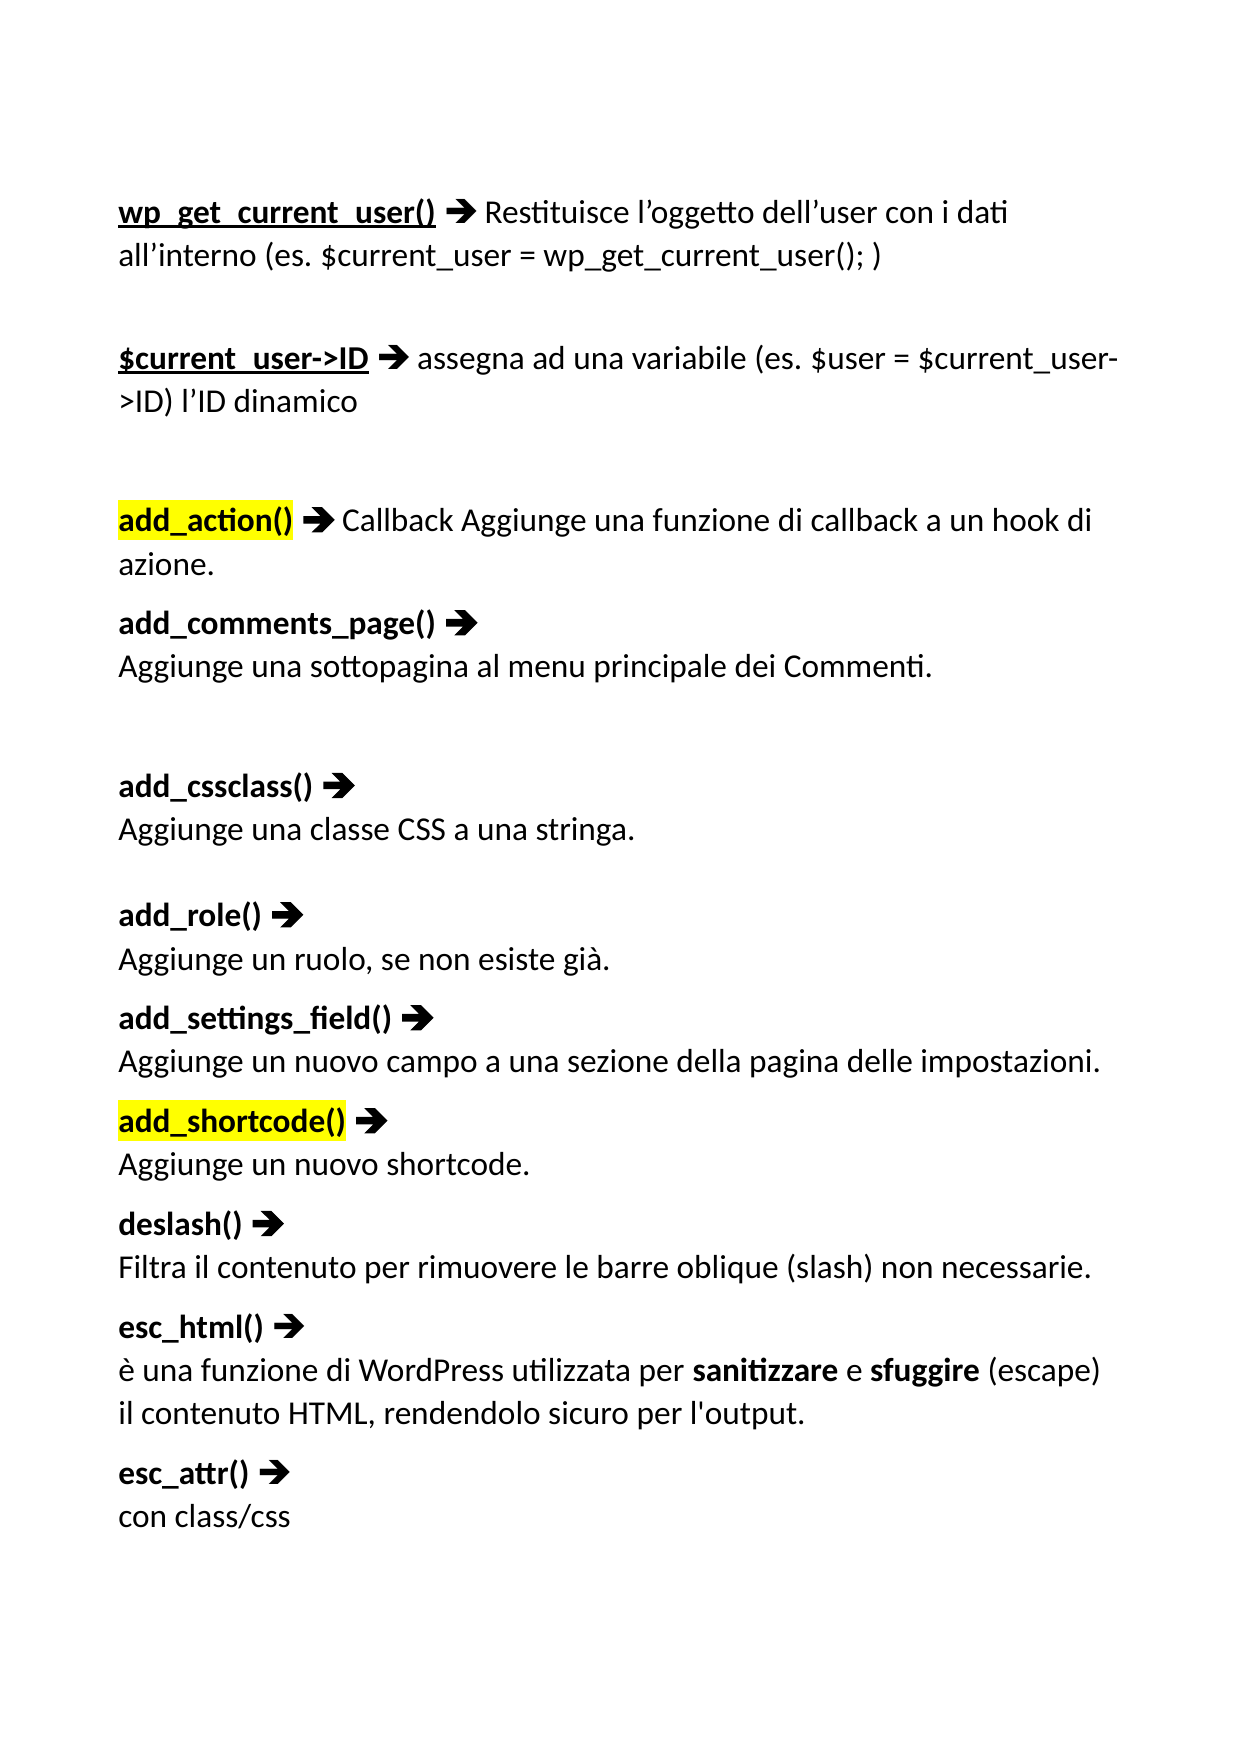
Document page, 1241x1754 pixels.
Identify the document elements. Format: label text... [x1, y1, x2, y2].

text add_action()  Callback Aggiunge una funzione di callback a un hook di azione. [118, 499, 1122, 583]
text esc_html()  è una funzione di WordPress utilizzata per sanitizzare e sfuggire (escape) il contenuto HTML, rendendolo sicuro per l'output. [118, 1306, 1122, 1433]
text esc_attr()  con class/css [118, 1452, 1122, 1579]
text wp_get_current_user()  Restituisce l’oggetto dell’user con i dati all’interno (es. $current_user = wp_get_current_user(); ) [118, 148, 1122, 274]
text add_shortcode()  Aggiunge un nuovo shortcode. [118, 1100, 1122, 1184]
text add_cssclass()  Aggiunge una classe CSS a una stringa. add_role()  Aggiunge un ruolo, se non esiste già. [118, 765, 1122, 978]
text add_settings_field()  Aggiunge un nuovo campo a una sezione della pagina delle impostazioni. [118, 997, 1122, 1081]
text add_comments_page()  Aggiunge una sottopagina al menu principale dei Commenti. [118, 602, 1122, 686]
text $current_user->ID  assegna ad una variabile (es. $user = $current_user->ID) l’ID dinamico [118, 294, 1122, 421]
text deslash()  Filtra il contenuto per rimuovere le barre oblique (slash) non necessarie. [118, 1203, 1122, 1287]
